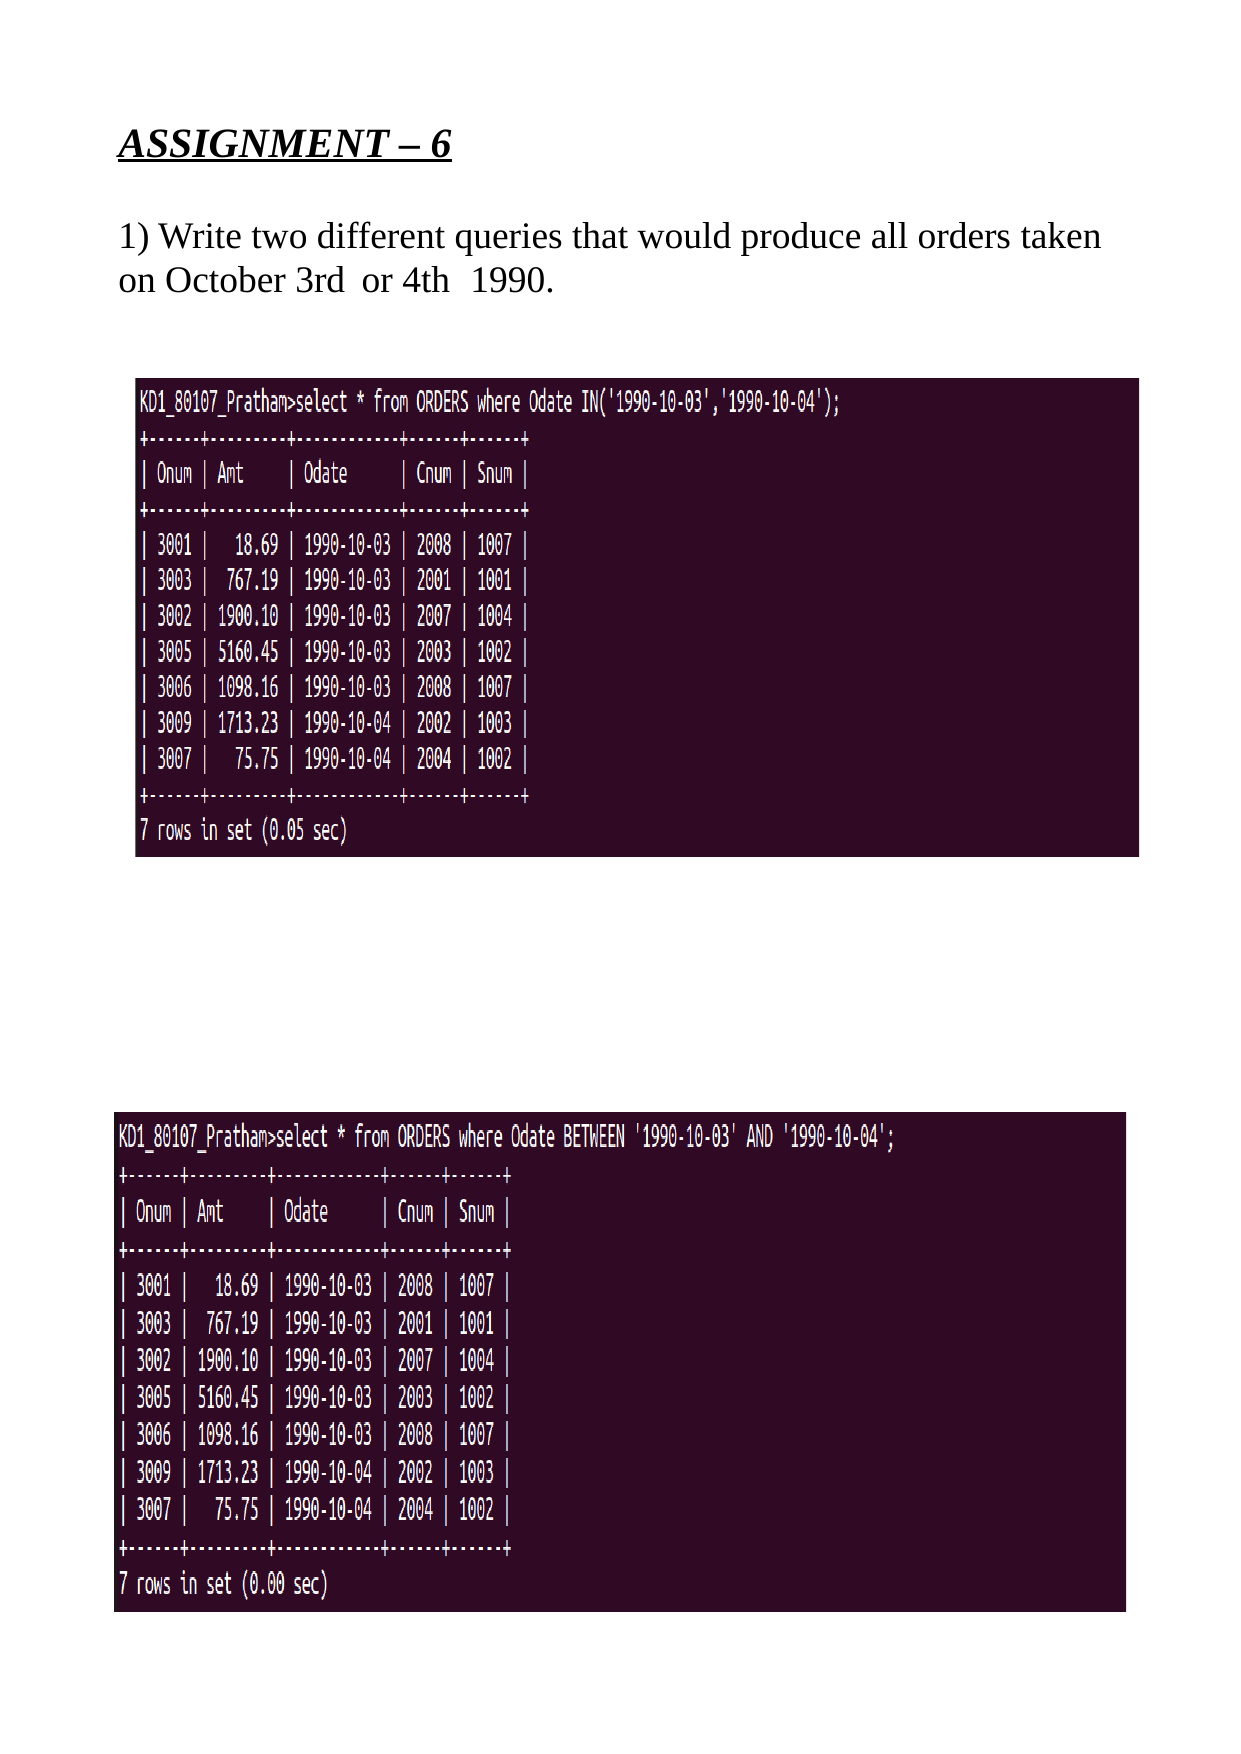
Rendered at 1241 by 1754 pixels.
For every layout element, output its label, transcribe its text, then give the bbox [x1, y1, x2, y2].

text ASSIGNMENT – 6 [118, 118, 1122, 166]
picture [135, 378, 1140, 857]
text 1) Write two different queries that would produce all orders taken on October 3rd or 4th 1990. [118, 214, 1122, 300]
picture [114, 1112, 1127, 1612]
